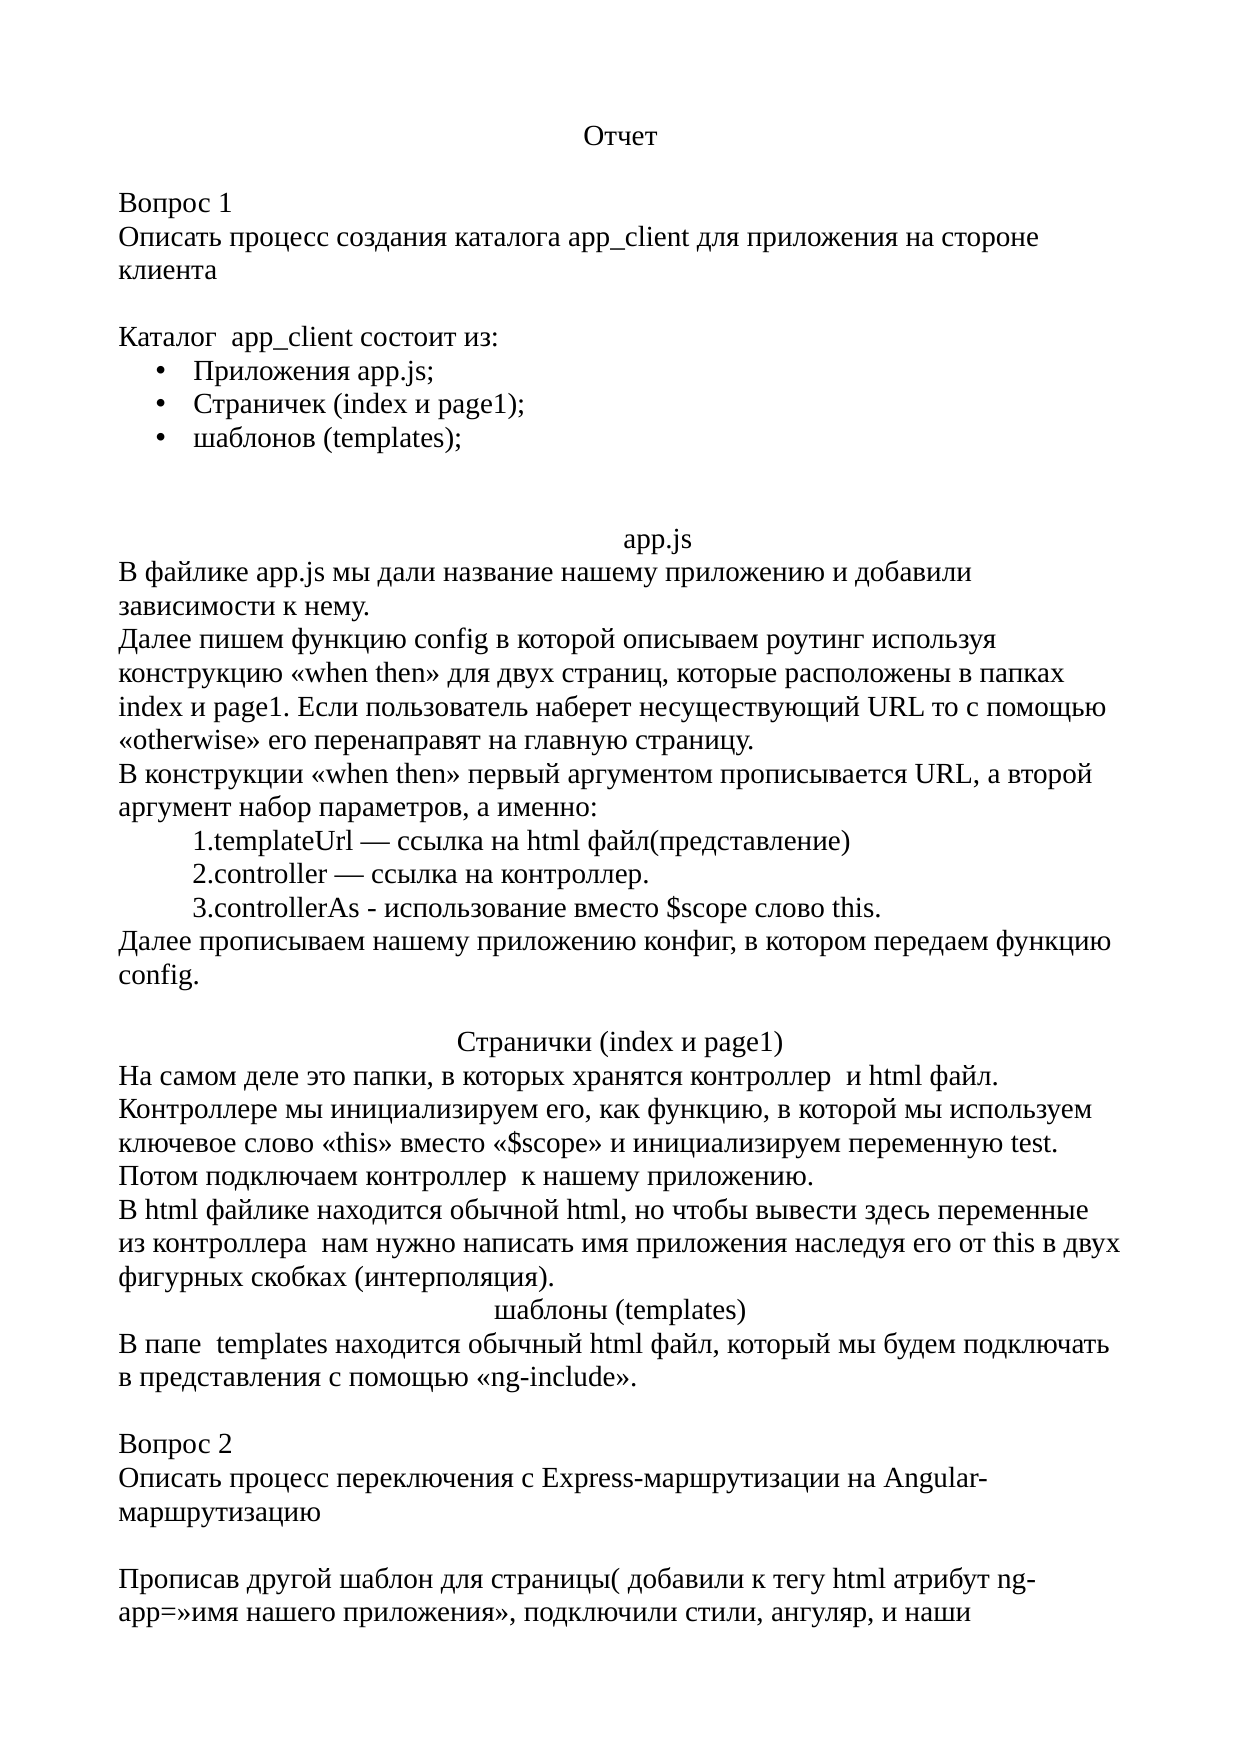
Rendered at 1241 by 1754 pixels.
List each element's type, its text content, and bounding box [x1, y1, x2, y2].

text Каталог app_client состоит из: [118, 319, 1122, 353]
text Далее пишем функцию config в которой описываем роутинг используя конструкцию «when then» для двух страниц, которые расположены в папках index и page1. Если пользователь наберет несуществующий URL то с помощью «otherwise» его перенаправят на главную страницу. [118, 622, 1122, 756]
text Описать процесс создания каталога app_client для приложения на стороне клиента [118, 219, 1122, 286]
text шаблоны (templates) [118, 1292, 1122, 1326]
text 3.controllerAs - использование вместо $scope слово this. [118, 890, 1122, 923]
text Вопрос 1 [118, 185, 1122, 219]
text Странички (index и page1) [118, 1024, 1122, 1058]
text Описать процесс переключения с Express-маршрутизации на Angular-маршрутизацию [118, 1460, 1122, 1527]
text В конструкции «when then» первый аргументом прописывается URL, а второй аргумент набор параметров, а именно: [118, 756, 1122, 823]
text 2.controller — ссылка на контроллер. [118, 856, 1122, 890]
list Приложения app.js; [156, 353, 1122, 387]
text В файлике app.js мы дали название нашему приложению и добавили зависимости к нему. [118, 554, 1122, 622]
text Контроллере мы инициализируем его, как функцию, в которой мы используем ключевое слово «this» вместо «$scope» и инициализируем переменную test. Потом подключаем контроллер к нашему приложению. [118, 1091, 1122, 1192]
text Прописав другой шаблон для страницы( добавили к тегу html атрибут ng-app=»имя нашего приложения», подключили стили, ангуляр, и наши [118, 1561, 1122, 1628]
text 1.templateUrl — ссылка на html файл(представление) [118, 823, 1122, 856]
list Страничек (index и page1); [156, 387, 1122, 420]
text На самом деле это папки, в которых хранятся контроллер и html файл. [118, 1058, 1122, 1091]
text Отчет [118, 118, 1122, 152]
text В папе templates находится обычный html файл, который мы будем подключать в представления с помощью «ng-include». [118, 1326, 1122, 1393]
list шаблонов (templates); [156, 420, 1122, 454]
text Вопрос 2 [118, 1427, 1122, 1460]
text Далее прописываем нашему приложению конфиг, в котором передаем функцию config. [118, 923, 1122, 991]
list app.js [156, 521, 1122, 554]
text В html файлике находится обычной html, но чтобы вывести здесь переменные из контроллера нам нужно написать имя приложения наследуя его от this в двух фигурных скобках (интерполяция). [118, 1192, 1122, 1292]
